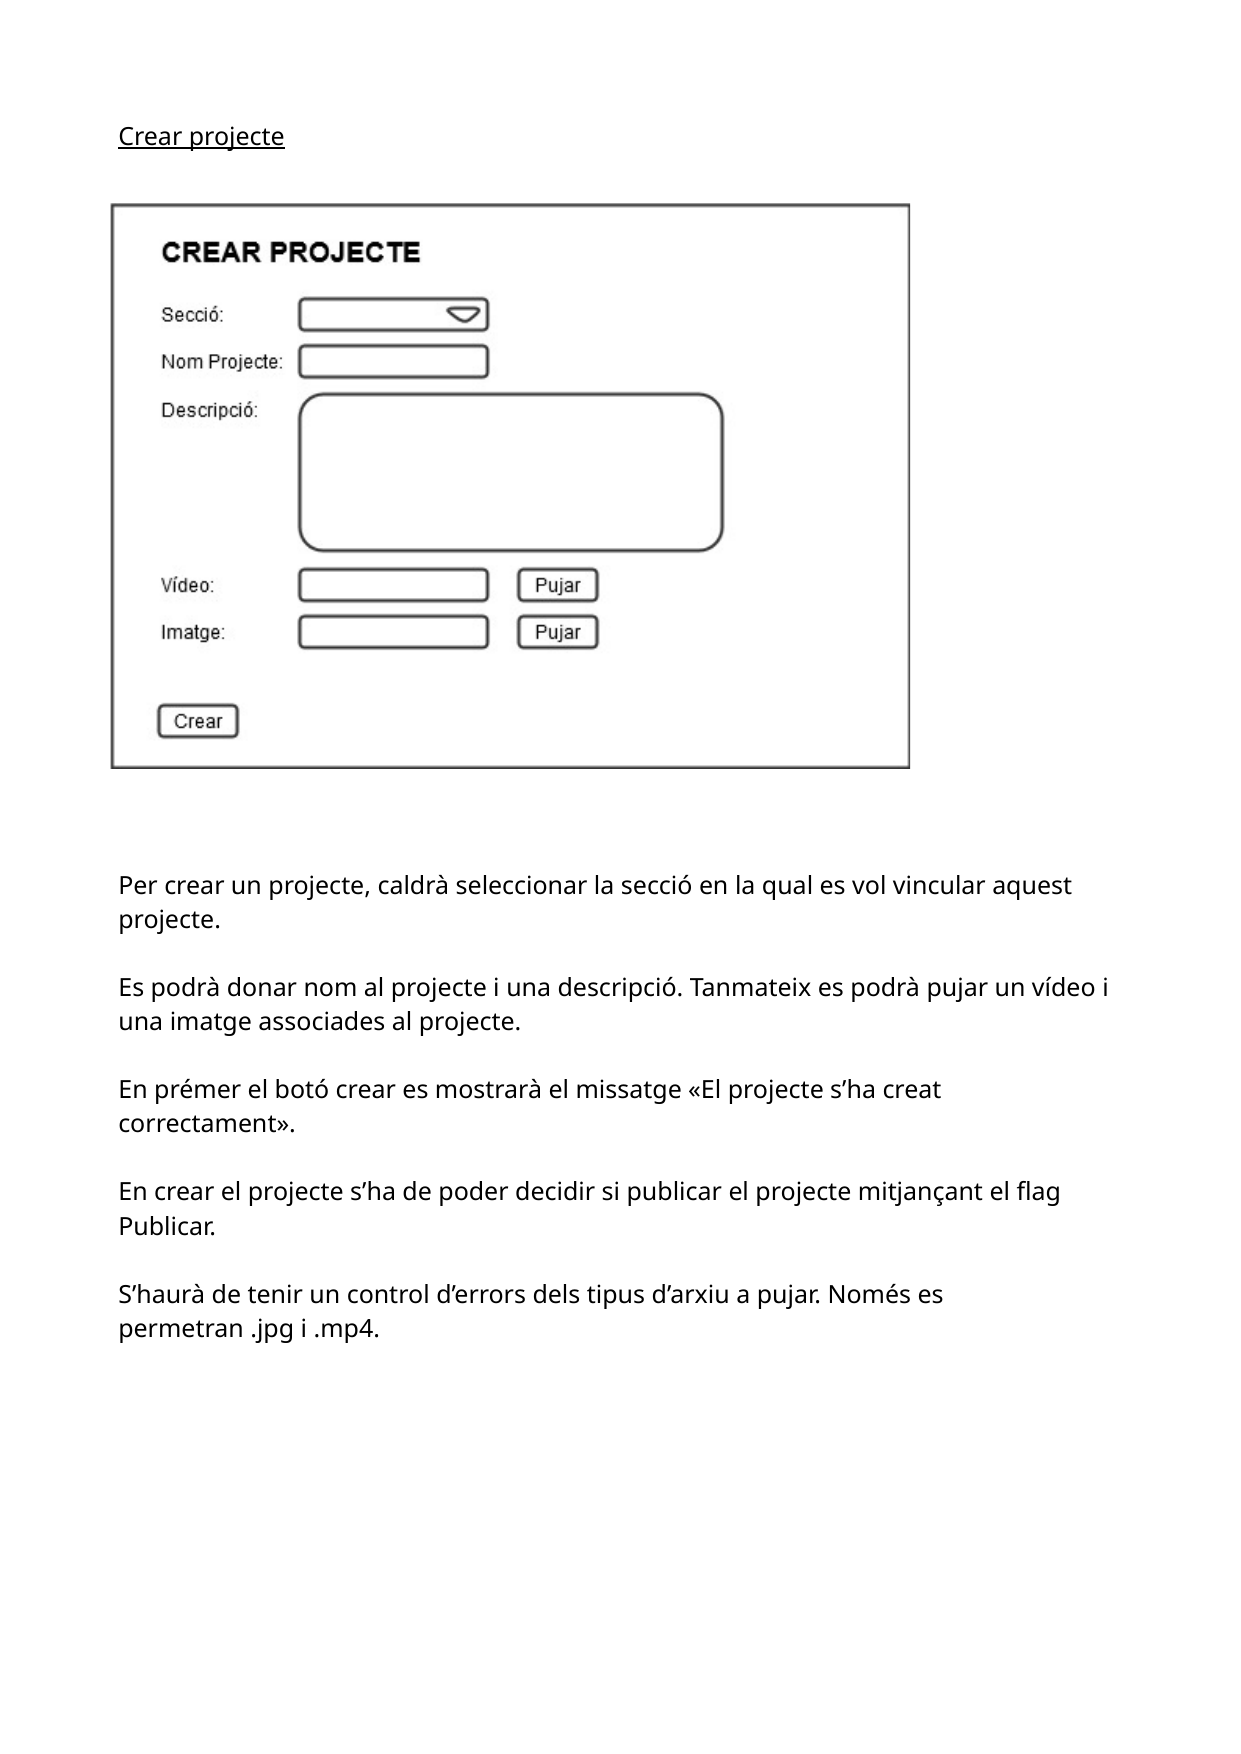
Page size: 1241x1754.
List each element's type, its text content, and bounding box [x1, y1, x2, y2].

text En prémer el botó crear es mostrarà el missatge «El projecte s’ha creat correctament». [118, 1072, 1122, 1140]
text Per crear un projecte, caldrà seleccionar la secció en la qual es vol vincular aquest projecte. [118, 867, 1122, 936]
picture [110, 203, 911, 769]
text En crear el projecte s’ha de poder decidir si publicar el projecte mitjançant el flag Publicar. [118, 1174, 1122, 1242]
text Crear projecte [118, 118, 1122, 152]
text Es podrà donar nom al projecte i una descripció. Tanmateix es podrà pujar un vídeo i una imatge associades al projecte. [118, 970, 1122, 1038]
text S’haurà de tenir un control d’errors dels tipus d’arxiu a pujar. Només es permetran .jpg i .mp4. [118, 1276, 1122, 1344]
